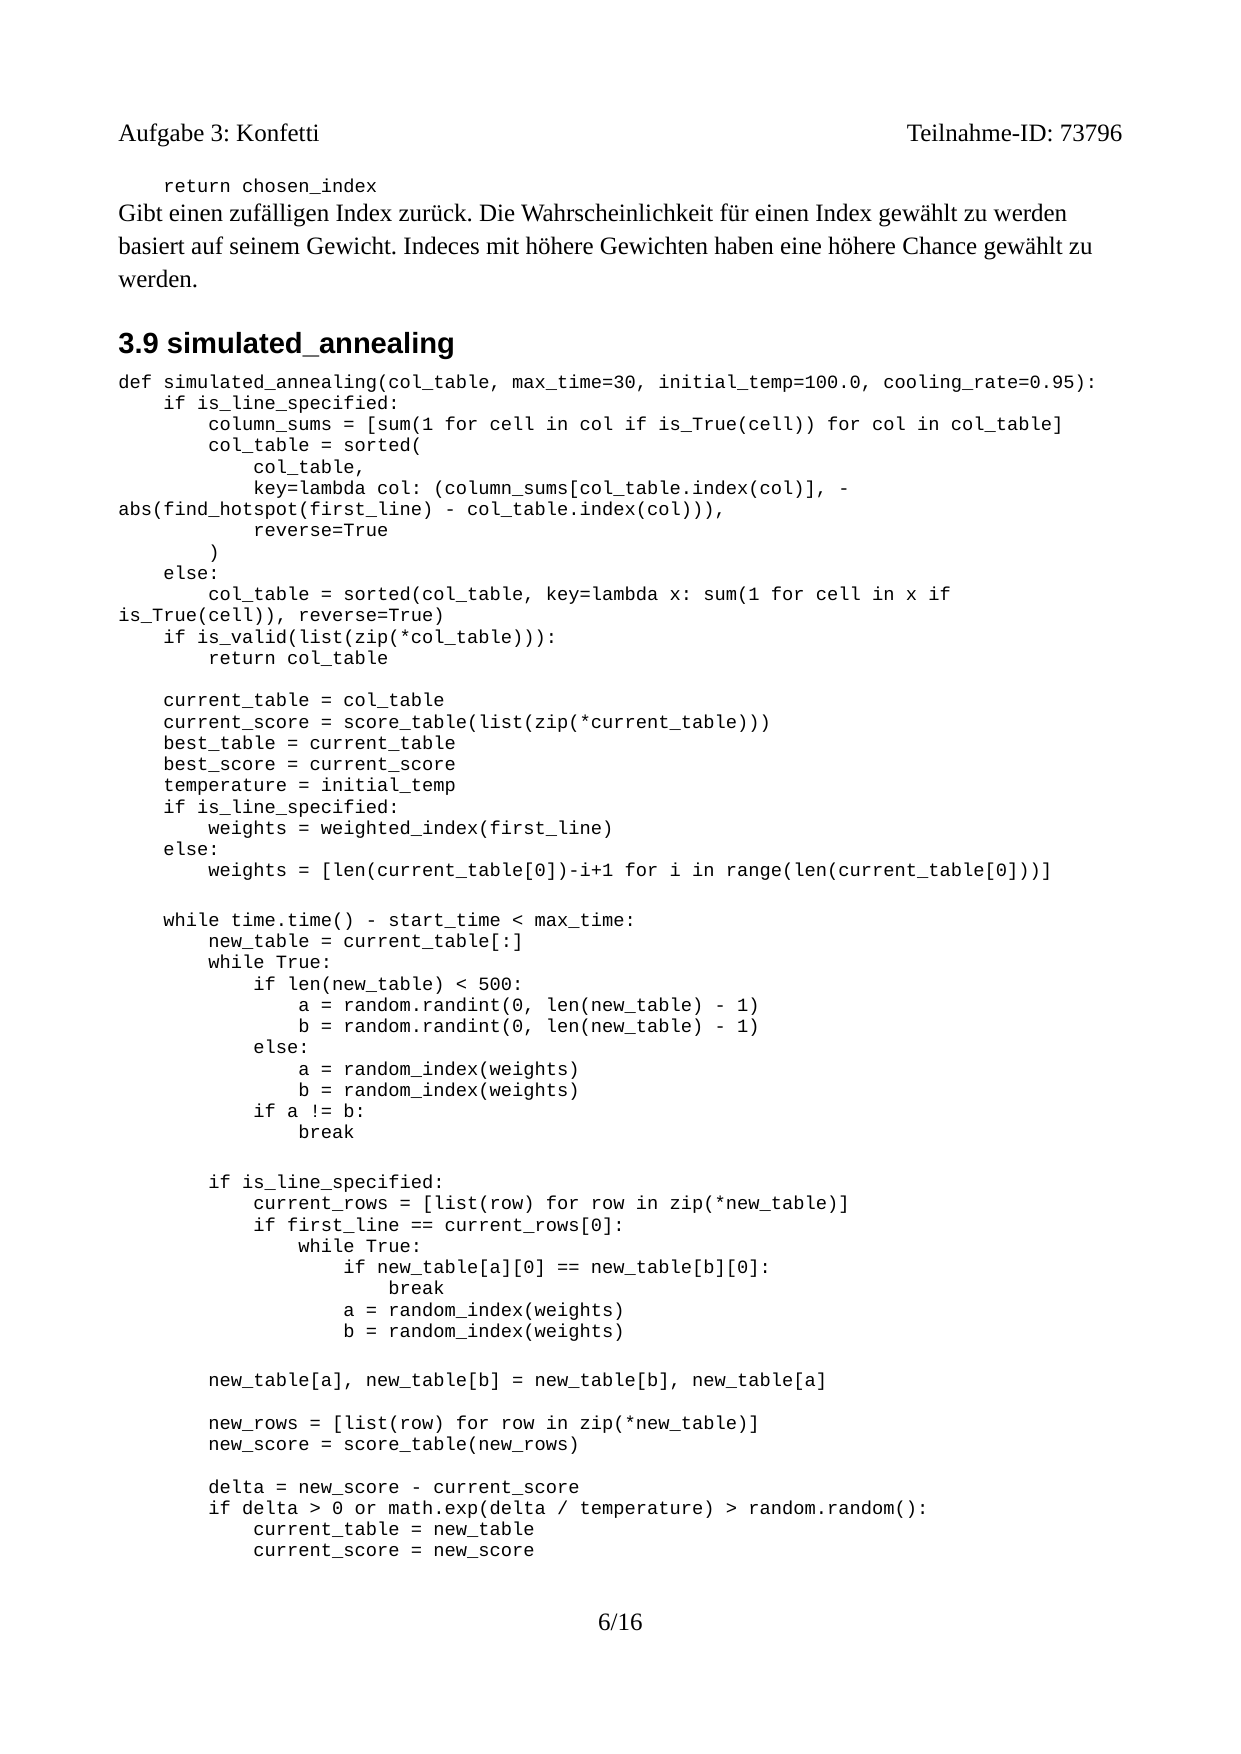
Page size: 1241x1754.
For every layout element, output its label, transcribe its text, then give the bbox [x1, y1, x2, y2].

text while time.time() - start_time < max_time: [118, 911, 1122, 932]
text else: [118, 1038, 1122, 1059]
text current_score = score_table(list(zip(*current_table))) [118, 712, 1122, 734]
text else: [118, 840, 1122, 861]
text while True: [118, 1237, 1122, 1258]
text a = random_index(weights) [118, 1059, 1122, 1081]
text weights = weighted_index(first_line) [118, 819, 1122, 840]
text if a != b: [118, 1102, 1122, 1123]
text current_rows = [list(row) for row in zip(*new_table)] [118, 1194, 1122, 1215]
text best_table = current_table [118, 734, 1122, 755]
text else: [118, 564, 1122, 585]
text if is_line_specified: [118, 1173, 1122, 1194]
text delta = new_score - current_score [118, 1477, 1122, 1499]
text break [118, 1279, 1122, 1300]
text new_table[a], new_table[b] = new_table[b], new_table[a] [118, 1371, 1122, 1392]
text temperature = initial_temp [118, 776, 1122, 797]
text col_table = sorted( [118, 436, 1122, 457]
text current_score = new_score [118, 1541, 1122, 1562]
text if is_line_specified: [118, 394, 1122, 415]
text if first_line == current_rows[0]: [118, 1215, 1122, 1237]
text new_table = current_table[:] [118, 932, 1122, 953]
text b = random_index(weights) [118, 1322, 1122, 1343]
text return col_table [118, 649, 1122, 670]
text if new_table[a][0] == new_table[b][0]: [118, 1258, 1122, 1279]
text if is_line_specified: [118, 797, 1122, 819]
text b = random_index(weights) [118, 1081, 1122, 1102]
text key=lambda col: (column_sums[col_table.index(col)], -abs(find_hotspot(first_line) - col_table.index(col))), [118, 479, 1122, 521]
text if len(new_table) < 500: [118, 974, 1122, 996]
text best_score = current_score [118, 755, 1122, 776]
text new_score = score_table(new_rows) [118, 1435, 1122, 1456]
text Gibt einen zufälligen Index zurück. Die Wahrscheinlichkeit für einen Index gewählt zu werden basiert auf seinem Gewicht. Indeces mit höhere Gewichten haben eine höhere Chance gewählt zu werden. [118, 198, 1122, 293]
text col_table, [118, 457, 1122, 479]
text if delta > 0 or math.exp(delta / temperature) > random.random(): [118, 1499, 1122, 1520]
text def simulated_annealing(col_table, max_time=30, initial_temp=100.0, cooling_rate=0.95): [118, 372, 1122, 394]
text column_sums = [sum(1 for cell in col if is_True(cell)) for col in col_table] [118, 415, 1122, 436]
subtitle 3.9 simulated_annealing [118, 326, 1122, 360]
text b = random.randint(0, len(new_table) - 1) [118, 1017, 1122, 1038]
text break [118, 1123, 1122, 1144]
text col_table = sorted(col_table, key=lambda x: sum(1 for cell in x if is_True(cell)), reverse=True) [118, 585, 1122, 627]
text current_table = new_table [118, 1520, 1122, 1541]
text weights = [len(current_table[0])-i+1 for i in range(len(current_table[0]))] [118, 861, 1122, 882]
text a = random_index(weights) [118, 1300, 1122, 1322]
text a = random.randint(0, len(new_table) - 1) [118, 996, 1122, 1017]
text while True: [118, 953, 1122, 974]
text current_table = col_table [118, 691, 1122, 712]
text new_rows = [list(row) for row in zip(*new_table)] [118, 1414, 1122, 1435]
text reverse=True [118, 521, 1122, 542]
text if is_valid(list(zip(*col_table))): [118, 627, 1122, 649]
text ) [118, 542, 1122, 564]
text return chosen_index [118, 177, 1122, 198]
